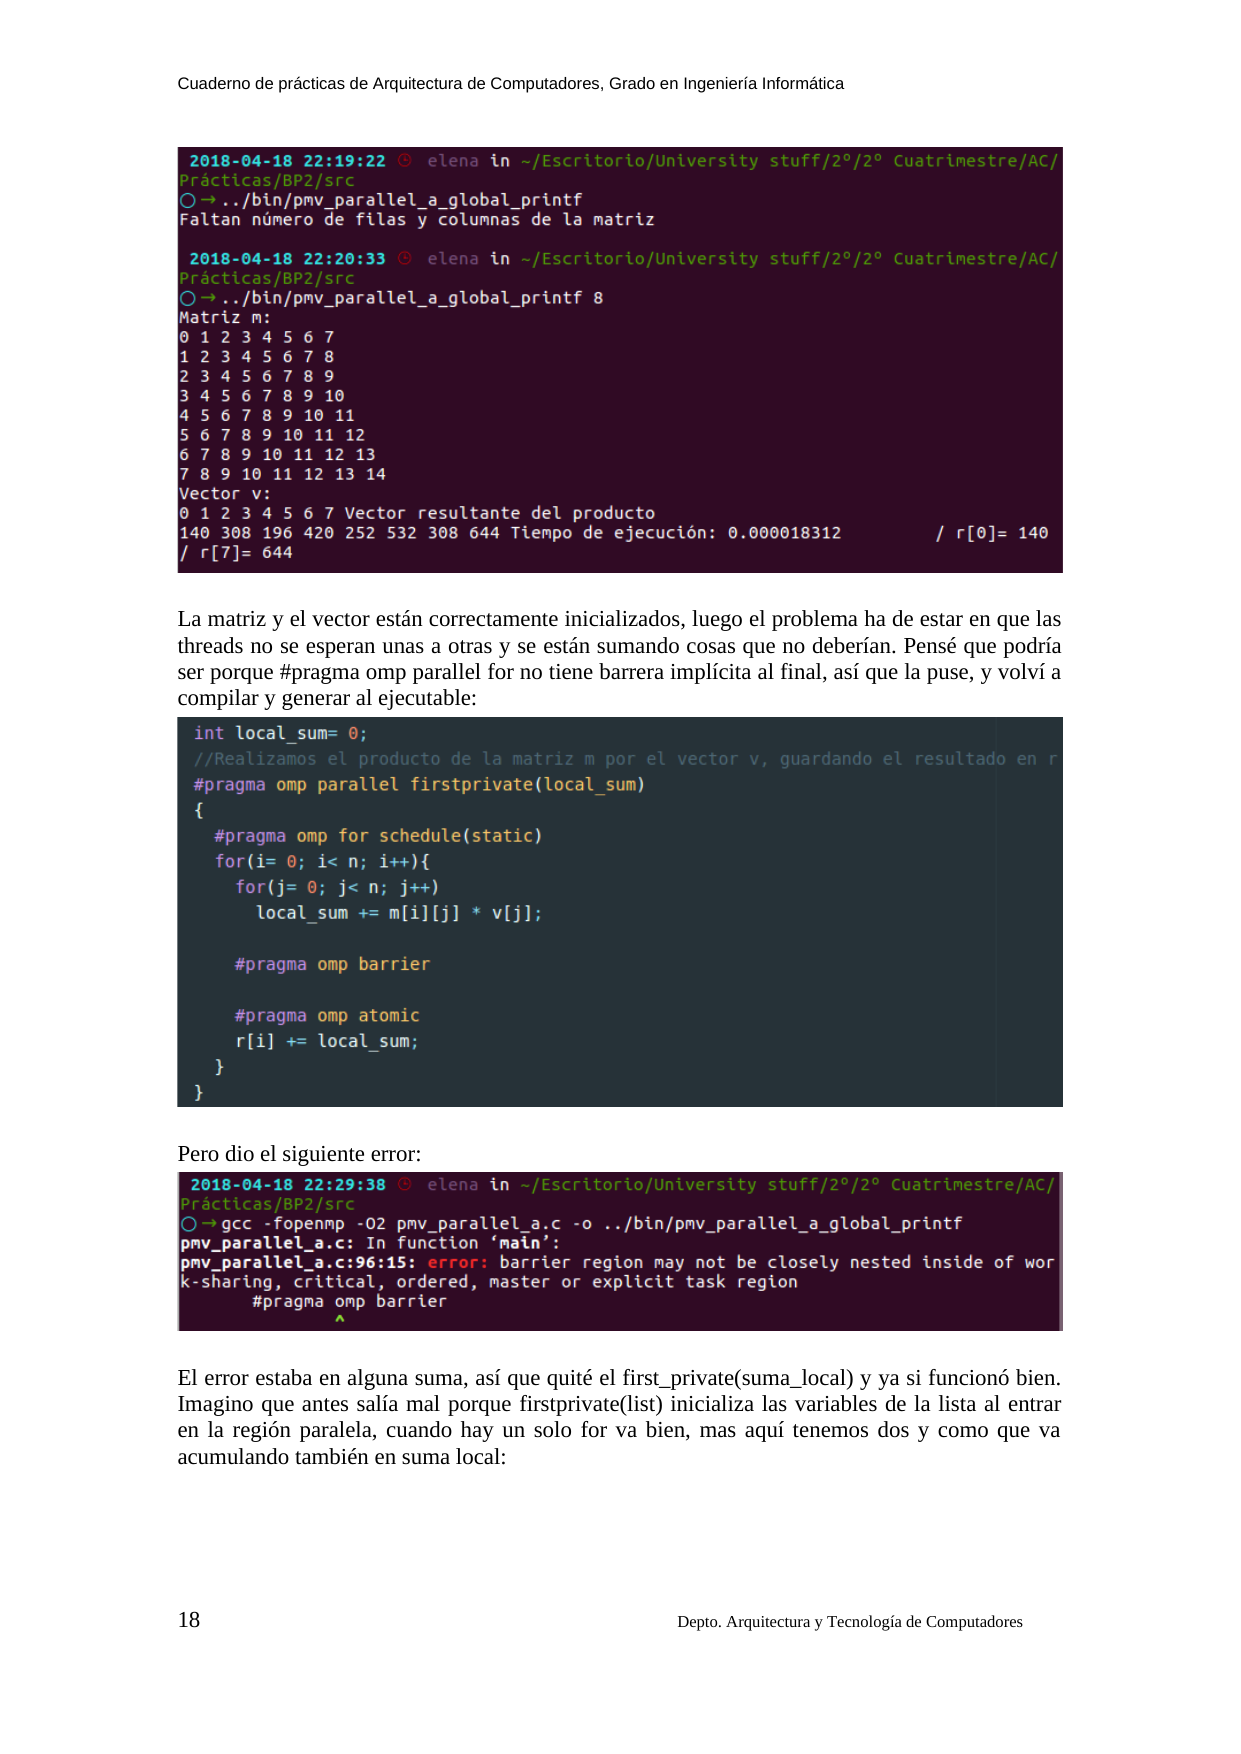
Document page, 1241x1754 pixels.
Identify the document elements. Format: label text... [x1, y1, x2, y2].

list El error estaba en alguna suma, así que quité el first_private(suma_local) y ya si funcionó bien. Imagino que antes salía mal porque firstprivate(list) inicializa las variables de la lista al entrar en la región paralela, cuando hay un solo for va bien, mas aquí tenemos dos y como que va acumulando también en suma local: [177, 1364, 1063, 1469]
list Pero dio el siguiente error: [177, 1139, 1063, 1166]
picture [177, 1172, 1063, 1331]
picture [177, 147, 1063, 573]
list La matriz y el vector están correctamente inicializados, luego el problema ha de estar en que las threads no se esperan unas a otras y se están sumando cosas que no deberían. Pensé que podría ser porque #pragma omp parallel for no tiene barrera implícita al final, así que la puse, y volví a compilar y generar al ejecutable: [177, 605, 1063, 711]
picture [177, 717, 1063, 1107]
